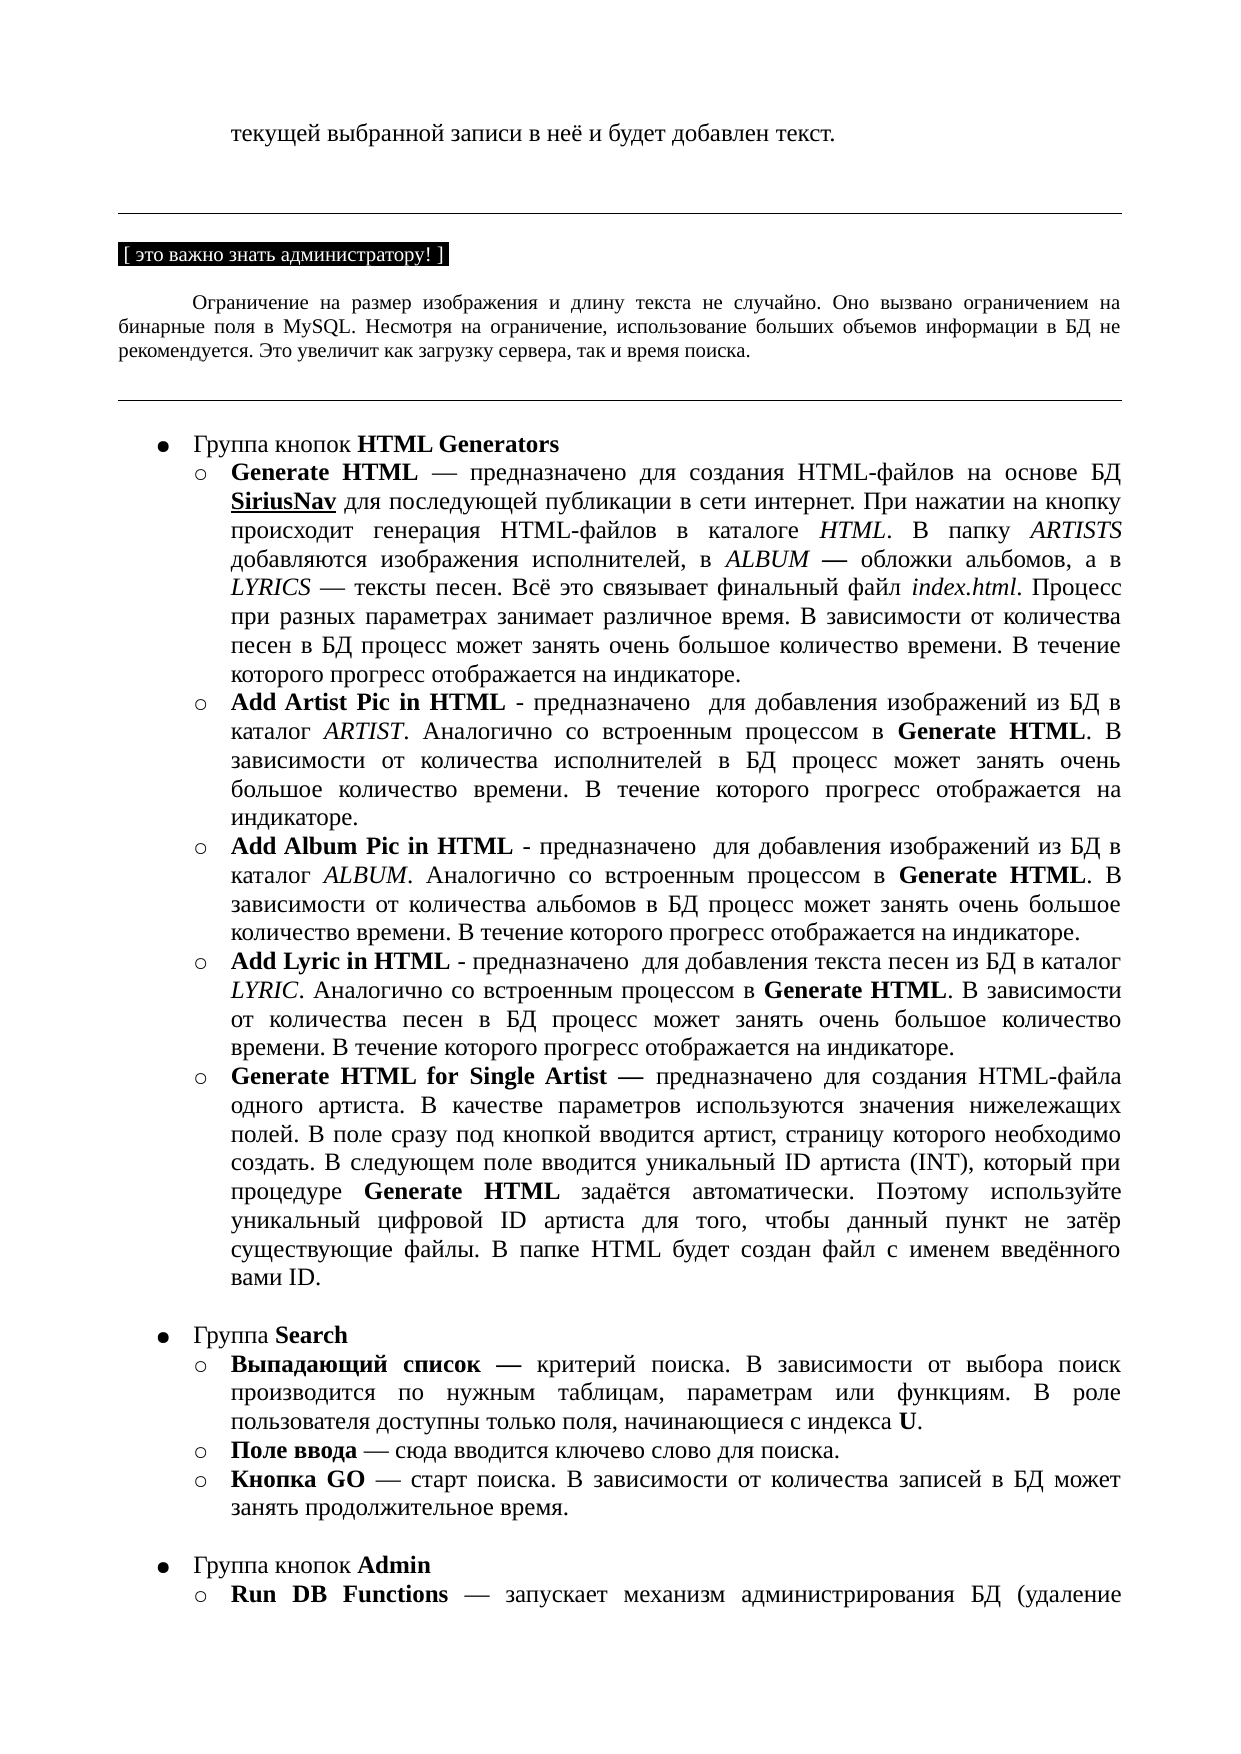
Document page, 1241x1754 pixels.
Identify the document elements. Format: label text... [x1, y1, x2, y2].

list Выпадающий список — критерий поиска. В зависимости от выбора поиск производится по нужным таблицам, параметрам или функциям. В роле пользователя доступны только поля, начинающиеся с индекса U. [193, 1349, 1122, 1435]
list Поле ввода — сюда вводится ключево слово для поиска. [193, 1435, 1122, 1464]
list Generate HTML — предназначено для создания HTML-файлов на основе БД SiriusNav для последующей публикации в сети интернет. При нажатии на кнопку происходит генерация HTML-файлов в каталоге HTML. В папку ARTISTS добавляются изображения исполнителей, в ALBUM — обложки альбомов, а в LYRICS — тексты песен. Всё это связывает финальный файл index.html. Процесс при разных параметрах занимает различное время. В зависимости от количества песен в БД процесс может занять очень большое количество времени. В течение которого прогресс отображается на индикаторе. [193, 457, 1122, 687]
list Add Artist Pic in HTML - предназначено для добавления изображений из БД в каталог ARTIST. Аналогично со встроенным процессом в Generate HTML. В зависимости от количества исполнителей в БД процесс может занять очень большое количество времени. В течение которого прогресс отображается на индикаторе. [193, 687, 1122, 831]
list Add Album Pic in HTML - предназначено для добавления изображений из БД в каталог ALBUM. Аналогично со встроенным процессом в Generate HTML. В зависимости от количества альбомов в БД процесс может занять очень большое количество времени. В течение которого прогресс отображается на индикаторе. [193, 831, 1122, 946]
list Run DB Functions — запускает механизм администрирования БД (удаление [193, 1579, 1122, 1607]
list Группа Search [156, 1320, 1122, 1349]
list Группа кнопок Admin [156, 1550, 1122, 1579]
list Кнопка GO — старт поиска. В зависимости от количества записей в БД может занять продолжительное время. [193, 1464, 1122, 1521]
list текущей выбранной записи в неё и будет добавлен текст. [193, 118, 1122, 147]
list Группа кнопок HTML Generators [156, 429, 1122, 457]
text Ограничение на размер изображения и длину текста не случайно. Оно вызвано ограничением на бинарные поля в MySQL. Несмотря на ограничение, использование больших объемов информации в БД не рекомендуется. Это увеличит как загрузку сервера, так и время поиска. [118, 290, 1122, 362]
list Add Lyric in HTML - предназначено для добавления текста песен из БД в каталог LYRIC. Аналогично со встроенным процессом в Generate HTML. В зависимости от количества песен в БД процесс может занять очень большое количество времени. В течение которого прогресс отображается на индикаторе. [193, 946, 1122, 1061]
list Generate HTML for Single Artist — предназначено для создания HTML-файла одного артиста. В качестве параметров используются значения нижележащих полей. В поле сразу под кнопкой вводится артист, страницу которого необходимо создать. В следующем поле вводится уникальный ID артиста (INT), который при процедуре Generate HTML задаётся автоматически. Поэтому используйте уникальный цифровой ID артиста для того, чтобы данный пункт не затёр существующие файлы. В папке HTML будет создан файл с именем введённого вами ID. [193, 1061, 1122, 1291]
text [ это важно знать администратору! ] [118, 242, 1122, 266]
